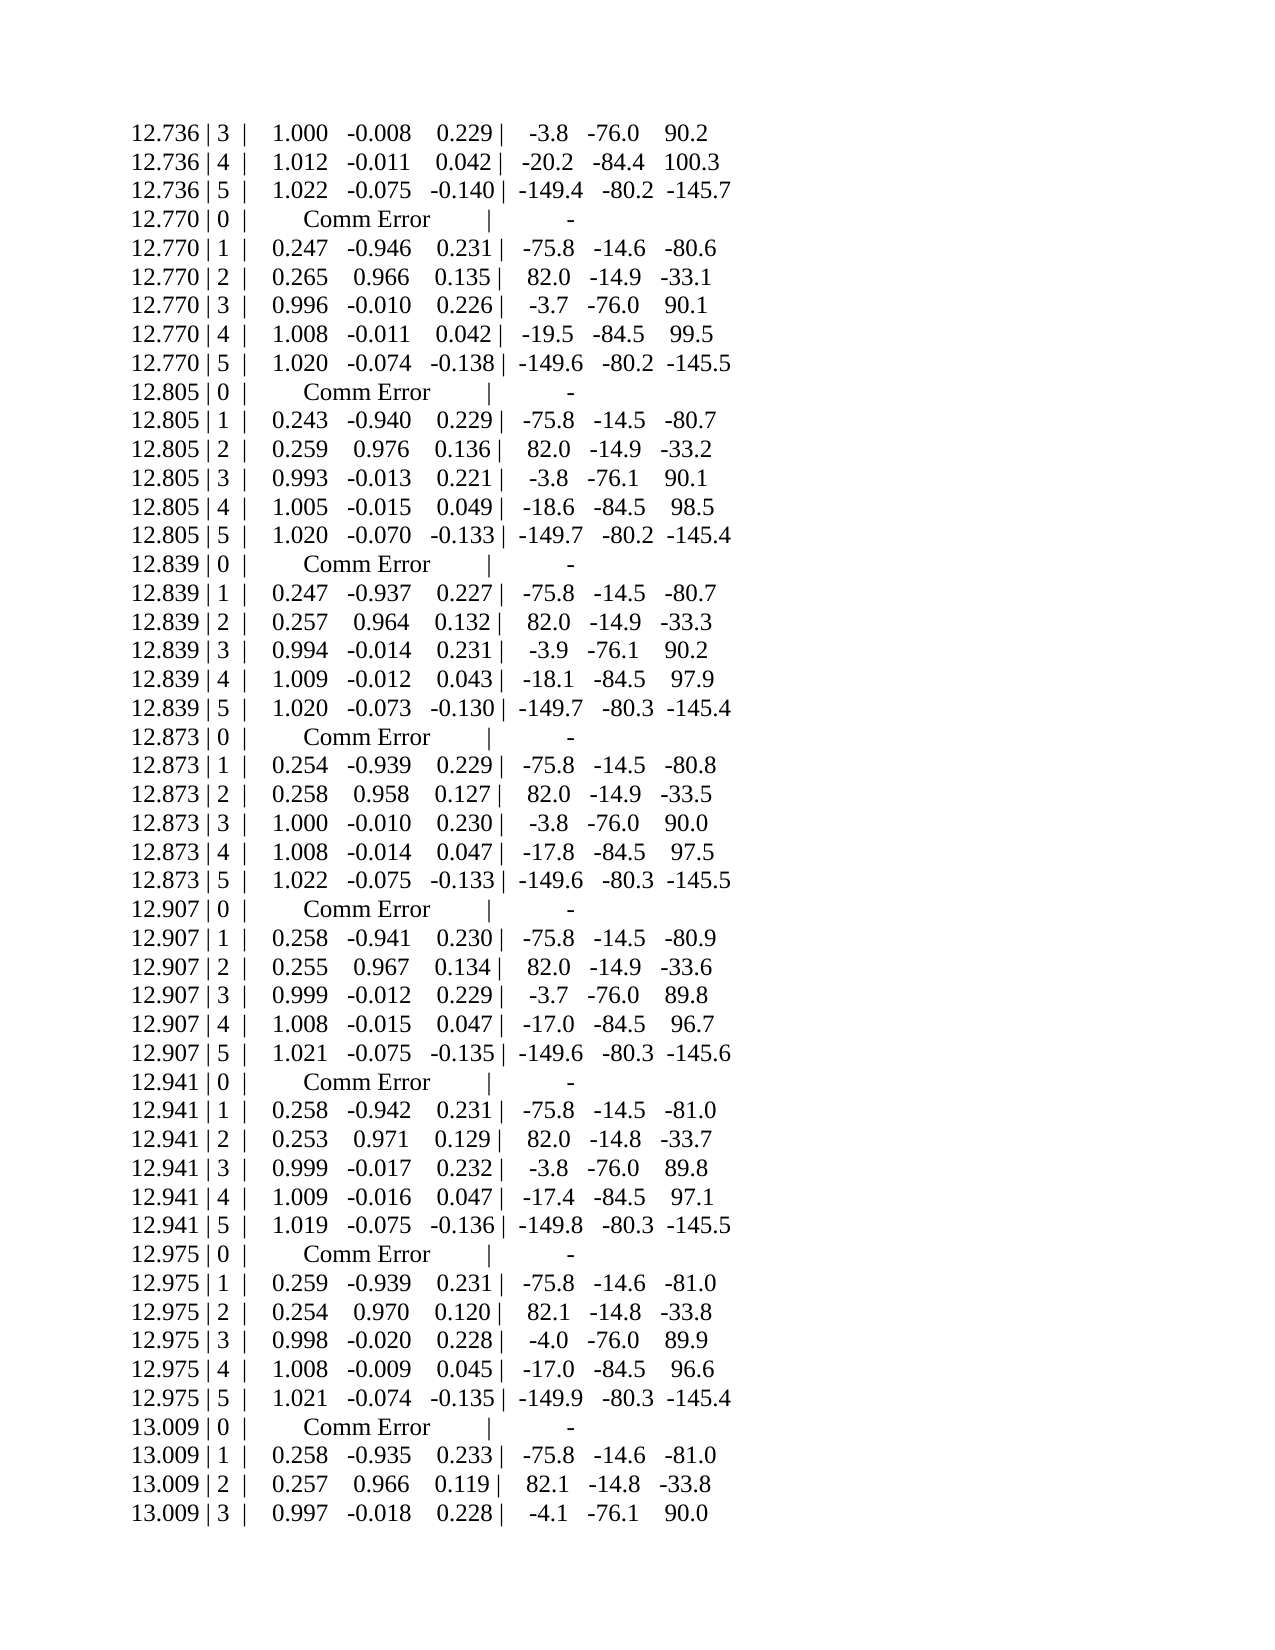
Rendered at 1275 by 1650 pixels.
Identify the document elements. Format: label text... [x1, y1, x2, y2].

text 12.941 | 3 | 0.999 -0.017 0.232 | -3.8 -76.0 89.8 [118, 1153, 1157, 1182]
text 12.805 | 5 | 1.020 -0.070 -0.133 | -149.7 -80.2 -145.4 [118, 521, 1157, 549]
text 12.805 | 0 | Comm Error | - [118, 377, 1157, 406]
text 12.873 | 1 | 0.254 -0.939 0.229 | -75.8 -14.5 -80.8 [118, 751, 1157, 779]
text 12.907 | 1 | 0.258 -0.941 0.230 | -75.8 -14.5 -80.9 [118, 923, 1157, 952]
text 12.770 | 2 | 0.265 0.966 0.135 | 82.0 -14.9 -33.1 [118, 262, 1157, 291]
text 12.805 | 3 | 0.993 -0.013 0.221 | -3.8 -76.1 90.1 [118, 463, 1157, 492]
text 13.009 | 3 | 0.997 -0.018 0.228 | -4.1 -76.1 90.0 [118, 1498, 1157, 1527]
text 12.736 | 5 | 1.022 -0.075 -0.140 | -149.4 -80.2 -145.7 [118, 176, 1157, 204]
text 12.907 | 4 | 1.008 -0.015 0.047 | -17.0 -84.5 96.7 [118, 1009, 1157, 1038]
text 12.941 | 2 | 0.253 0.971 0.129 | 82.0 -14.8 -33.7 [118, 1124, 1157, 1153]
text 12.907 | 0 | Comm Error | - [118, 894, 1157, 923]
text 12.839 | 0 | Comm Error | - [118, 549, 1157, 578]
text 12.873 | 5 | 1.022 -0.075 -0.133 | -149.6 -80.3 -145.5 [118, 866, 1157, 894]
text 12.975 | 4 | 1.008 -0.009 0.045 | -17.0 -84.5 96.6 [118, 1354, 1157, 1383]
text 12.975 | 2 | 0.254 0.970 0.120 | 82.1 -14.8 -33.8 [118, 1297, 1157, 1326]
text 12.941 | 5 | 1.019 -0.075 -0.136 | -149.8 -80.3 -145.5 [118, 1211, 1157, 1239]
text 12.736 | 4 | 1.012 -0.011 0.042 | -20.2 -84.4 100.3 [118, 147, 1157, 176]
text 12.907 | 5 | 1.021 -0.075 -0.135 | -149.6 -80.3 -145.6 [118, 1038, 1157, 1067]
text 12.736 | 3 | 1.000 -0.008 0.229 | -3.8 -76.0 90.2 [118, 118, 1157, 147]
text 13.009 | 0 | Comm Error | - [118, 1412, 1157, 1441]
text 12.975 | 3 | 0.998 -0.020 0.228 | -4.0 -76.0 89.9 [118, 1326, 1157, 1354]
text 12.975 | 5 | 1.021 -0.074 -0.135 | -149.9 -80.3 -145.4 [118, 1383, 1157, 1412]
text 12.839 | 1 | 0.247 -0.937 0.227 | -75.8 -14.5 -80.7 [118, 578, 1157, 607]
text 12.873 | 3 | 1.000 -0.010 0.230 | -3.8 -76.0 90.0 [118, 808, 1157, 837]
text 12.805 | 2 | 0.259 0.976 0.136 | 82.0 -14.9 -33.2 [118, 434, 1157, 463]
text 12.873 | 4 | 1.008 -0.014 0.047 | -17.8 -84.5 97.5 [118, 837, 1157, 866]
text 12.770 | 0 | Comm Error | - [118, 204, 1157, 233]
text 12.770 | 4 | 1.008 -0.011 0.042 | -19.5 -84.5 99.5 [118, 319, 1157, 348]
text 12.975 | 1 | 0.259 -0.939 0.231 | -75.8 -14.6 -81.0 [118, 1268, 1157, 1297]
text 12.941 | 1 | 0.258 -0.942 0.231 | -75.8 -14.5 -81.0 [118, 1096, 1157, 1124]
text 12.770 | 3 | 0.996 -0.010 0.226 | -3.7 -76.0 90.1 [118, 291, 1157, 319]
text 12.975 | 0 | Comm Error | - [118, 1239, 1157, 1268]
text 12.873 | 2 | 0.258 0.958 0.127 | 82.0 -14.9 -33.5 [118, 779, 1157, 808]
text 12.839 | 2 | 0.257 0.964 0.132 | 82.0 -14.9 -33.3 [118, 607, 1157, 636]
text 13.009 | 2 | 0.257 0.966 0.119 | 82.1 -14.8 -33.8 [118, 1469, 1157, 1498]
text 12.907 | 3 | 0.999 -0.012 0.229 | -3.7 -76.0 89.8 [118, 981, 1157, 1009]
text 12.941 | 4 | 1.009 -0.016 0.047 | -17.4 -84.5 97.1 [118, 1182, 1157, 1211]
text 12.805 | 1 | 0.243 -0.940 0.229 | -75.8 -14.5 -80.7 [118, 406, 1157, 434]
text 12.839 | 5 | 1.020 -0.073 -0.130 | -149.7 -80.3 -145.4 [118, 693, 1157, 722]
text 13.009 | 1 | 0.258 -0.935 0.233 | -75.8 -14.6 -81.0 [118, 1441, 1157, 1469]
text 12.839 | 3 | 0.994 -0.014 0.231 | -3.9 -76.1 90.2 [118, 636, 1157, 664]
text 12.873 | 0 | Comm Error | - [118, 722, 1157, 751]
text 12.770 | 5 | 1.020 -0.074 -0.138 | -149.6 -80.2 -145.5 [118, 348, 1157, 377]
text 12.907 | 2 | 0.255 0.967 0.134 | 82.0 -14.9 -33.6 [118, 952, 1157, 981]
text 12.770 | 1 | 0.247 -0.946 0.231 | -75.8 -14.6 -80.6 [118, 233, 1157, 262]
text 12.941 | 0 | Comm Error | - [118, 1067, 1157, 1096]
text 12.839 | 4 | 1.009 -0.012 0.043 | -18.1 -84.5 97.9 [118, 664, 1157, 693]
text 12.805 | 4 | 1.005 -0.015 0.049 | -18.6 -84.5 98.5 [118, 492, 1157, 521]
